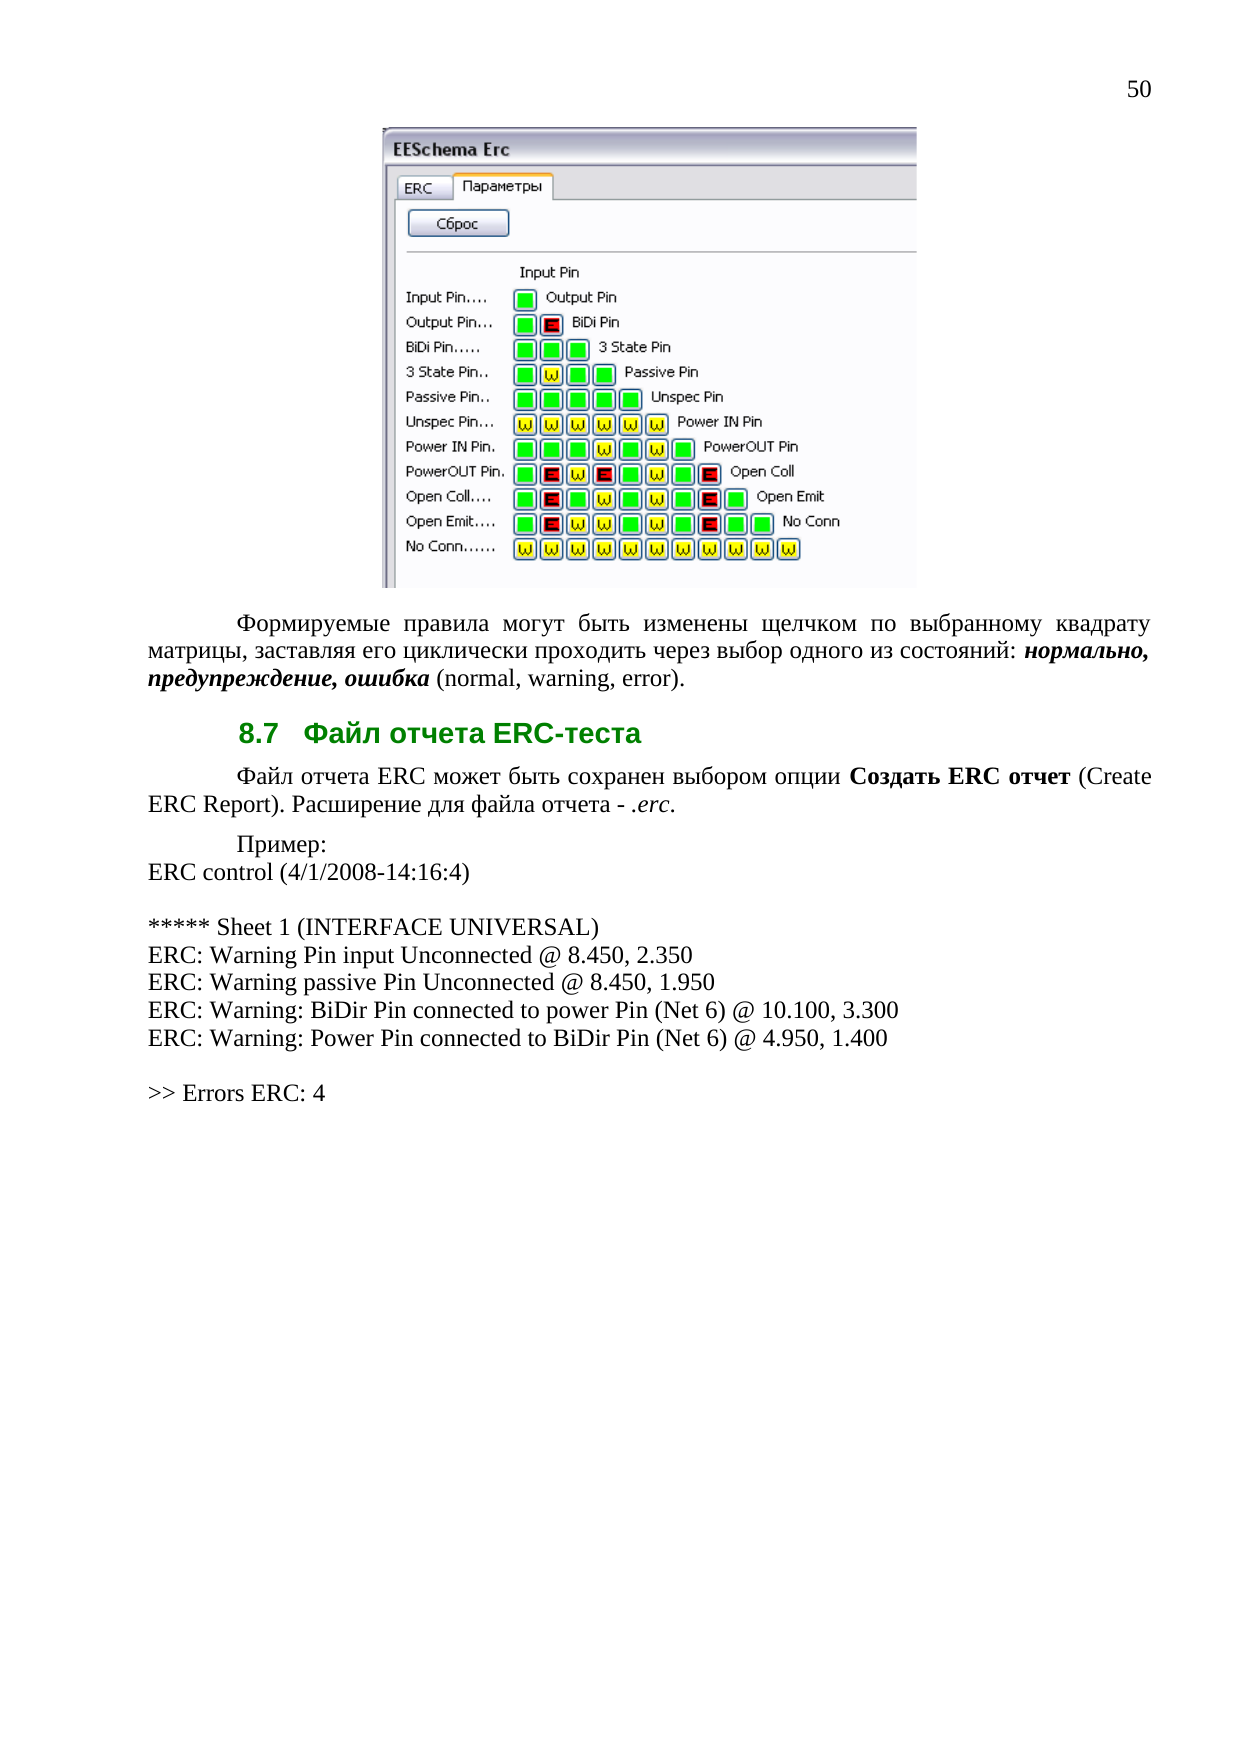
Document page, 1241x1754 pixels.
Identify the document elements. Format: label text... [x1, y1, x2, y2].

picture [382, 127, 917, 588]
text >> Errors ERC: 4 [148, 1079, 1152, 1107]
text ERC control (4/1/2008-14:16:4) [148, 858, 1152, 885]
text ERC: Warning: Power Pin connected to BiDir Pin (Net 6) @ 4.950, 1.400 [148, 1024, 1152, 1052]
text Формируемые правила могут быть изменены щелчком по выбранному квадрату матрицы, заставляя его циклически проходить через выбор одного из состояний: нормально, предупреждение, ошибка (normal, warning, error). [148, 609, 1152, 692]
text ERC: Warning passive Pin Unconnected @ 8.450, 1.950 [148, 968, 1152, 996]
text ERC: Warning Pin input Unconnected @ 8.450, 2.350 [148, 941, 1152, 968]
text Файл отчета ERC может быть сохранен выбором опции Создать ERC отчет (Create ERC Report). Расширение для файла отчета - .erc. [148, 762, 1152, 817]
subtitle Файл отчета ERC-теста [238, 717, 1152, 749]
text Пример: [148, 830, 1152, 858]
text ERC: Warning: BiDir Pin connected to power Pin (Net 6) @ 10.100, 3.300 [148, 996, 1152, 1024]
text ***** Sheet 1 (INTERFACE UNIVERSAL) [148, 913, 1152, 941]
